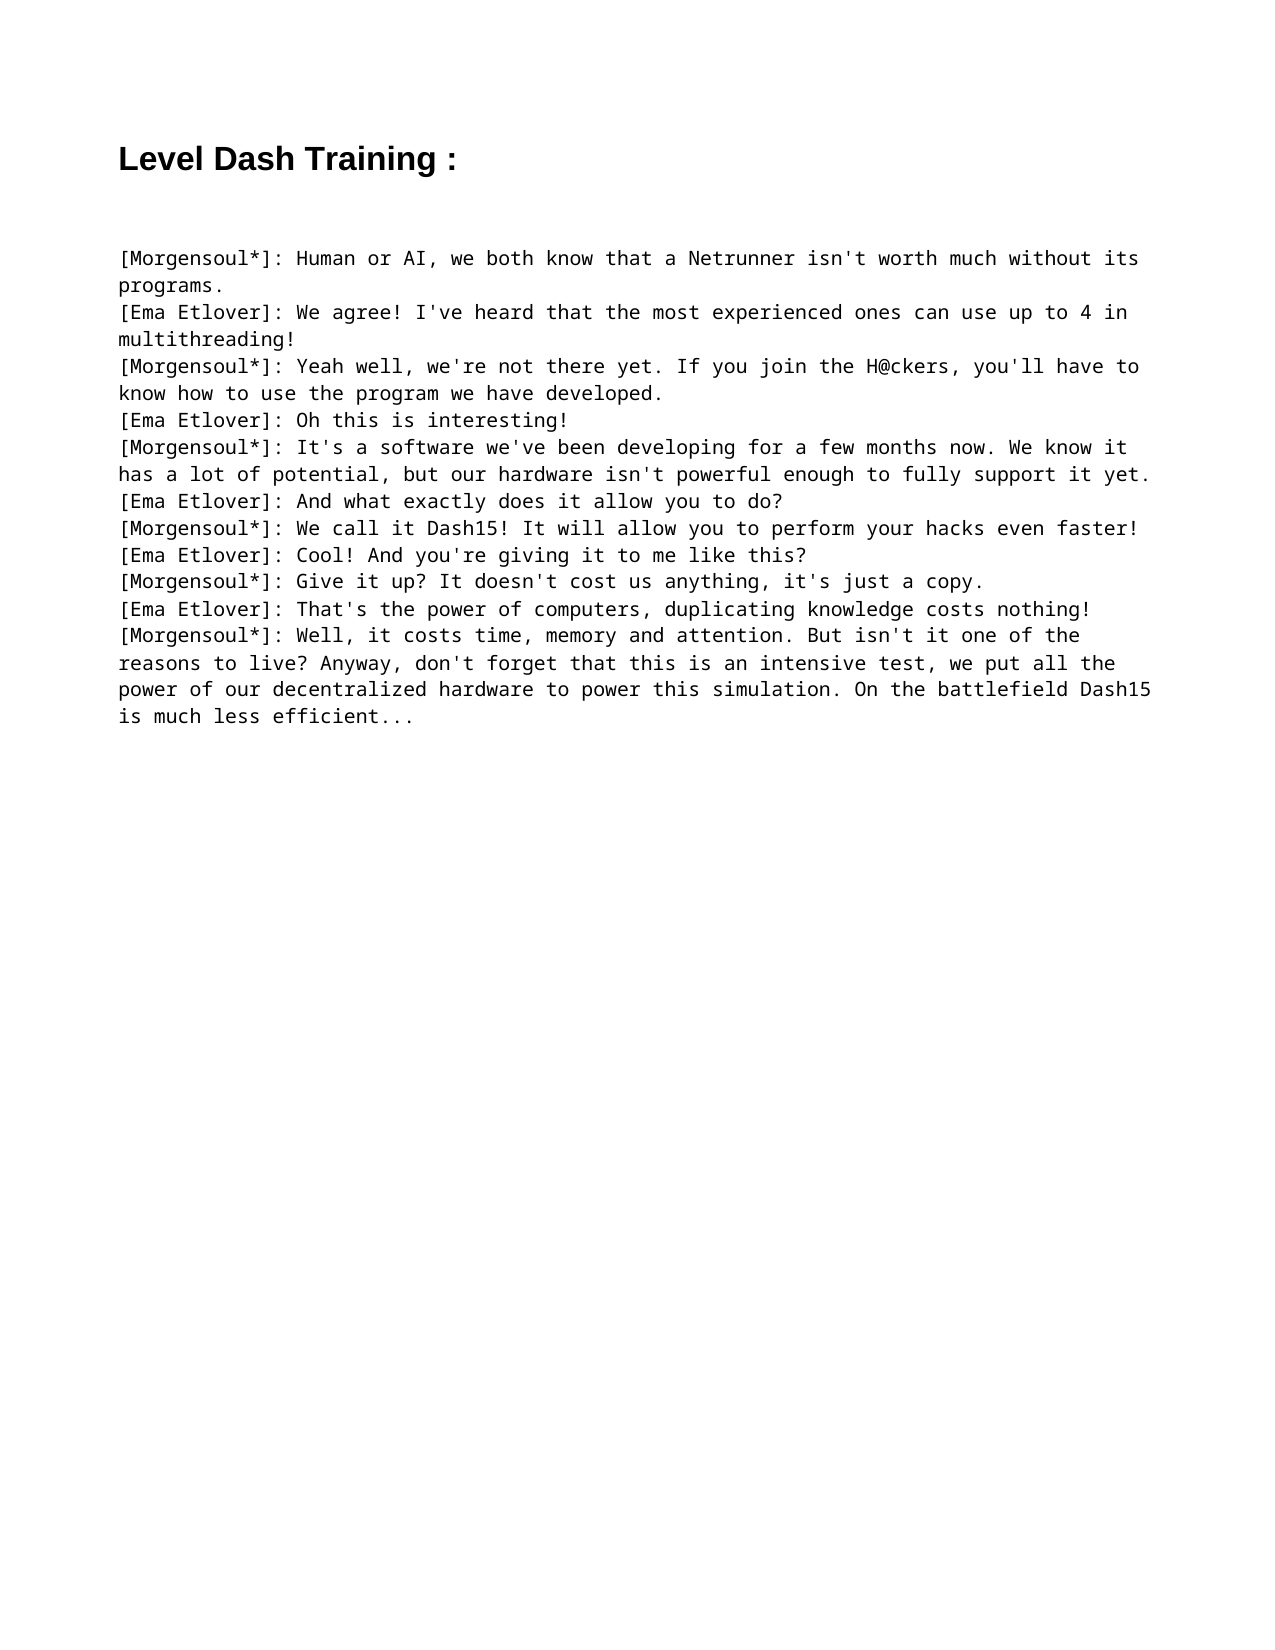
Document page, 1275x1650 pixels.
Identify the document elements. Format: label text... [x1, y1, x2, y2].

text [Morgensoul*]: It's a software we've been developing for a few months now. We know it has a lot of potential, but our hardware isn't powerful enough to fully support it yet. [118, 433, 1157, 487]
text [Ema Etlover]: And what exactly does it allow you to do? [118, 487, 1157, 514]
text [Ema Etlover]: We agree! I've heard that the most experienced ones can use up to 4 in multithreading! [118, 298, 1157, 352]
text [Morgensoul*]: Well, it costs time, memory and attention. But isn't it one of the reasons to live? Anyway, don't forget that this is an intensive test, we put all the power of our decentralized hardware to power this simulation. On the battlefield Dash15 is much less efficient... [118, 622, 1157, 730]
text [Ema Etlover]: Cool! And you're giving it to me like this? [118, 541, 1157, 568]
text [Morgensoul*]: Yeah well, we're not there yet. If you join the H@ckers, you'll have to know how to use the program we have developed. [118, 352, 1157, 406]
text [Morgensoul*]: Give it up? It doesn't cost us anything, it's just a copy. [118, 568, 1157, 595]
text [Ema Etlover]: That's the power of computers, duplicating knowledge costs nothing! [118, 595, 1157, 622]
text [Morgensoul*]: We call it Dash15! It will allow you to perform your hacks even faster! [118, 514, 1157, 541]
subtitle Level Dash Training : [118, 139, 1157, 178]
text [Ema Etlover]: Oh this is interesting! [118, 406, 1157, 433]
text [Morgensoul*]: Human or AI, we both know that a Netrunner isn't worth much without its programs. [118, 244, 1157, 298]
